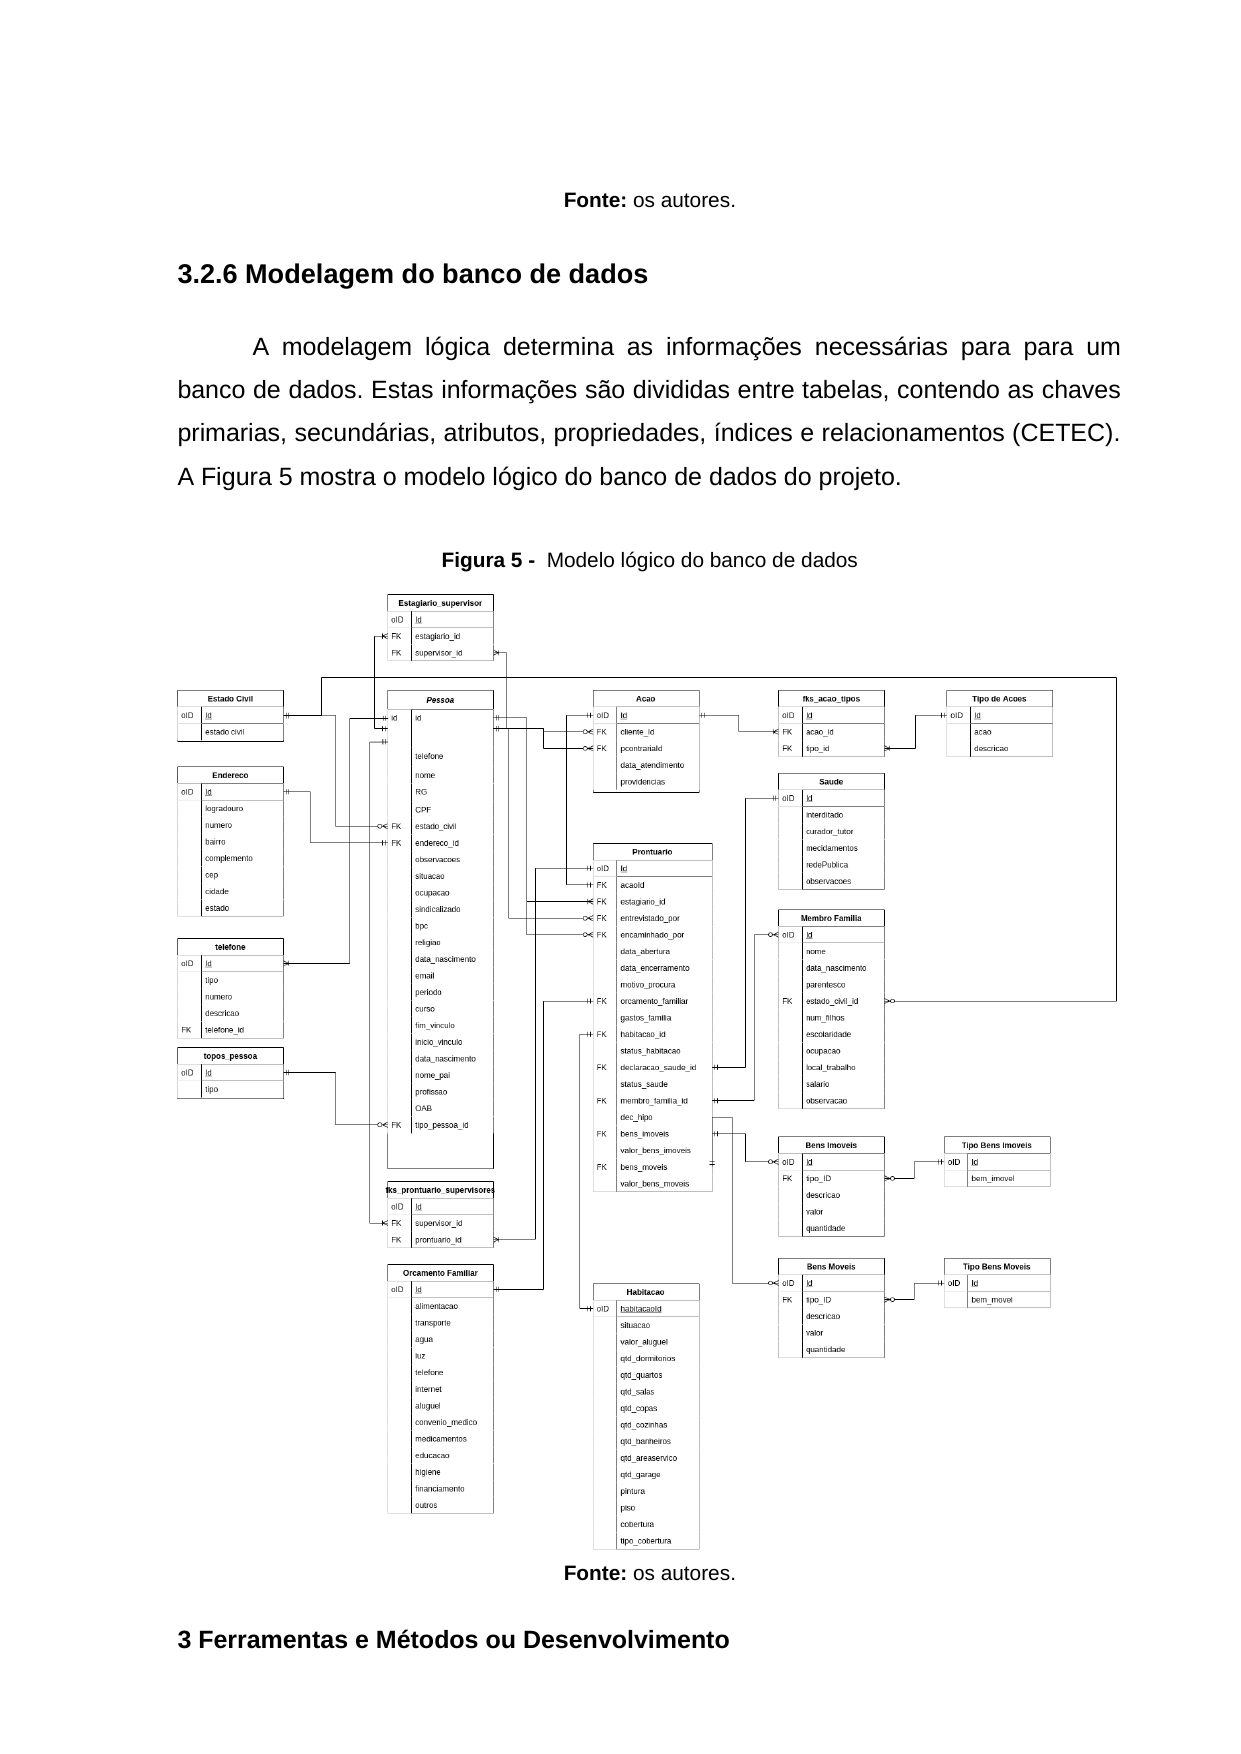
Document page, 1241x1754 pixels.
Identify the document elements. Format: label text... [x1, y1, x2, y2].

picture [177, 594, 1123, 1551]
text Figura 5 - Modelo lógico do banco de dados [177, 548, 1122, 572]
subtitle 3.2.6 Modelagem do banco de dados [177, 258, 1122, 289]
text Fonte: os autores. [177, 1551, 1122, 1588]
text 3 Ferramentas e Métodos ou Desenvolvimento [177, 1626, 1122, 1654]
text [177, 584, 1122, 594]
text A modelagem lógica determina as informações necessárias para para um banco de dados. Estas informações são divididas entre tabelas, contendo as chaves primarias, secundárias, atributos, propriedades, índices e relacionamentos (CETEC). A Figura 5 mostra o modelo lógico do banco de dados do projeto. [177, 332, 1122, 490]
text Fonte: os autores. [177, 177, 1122, 215]
